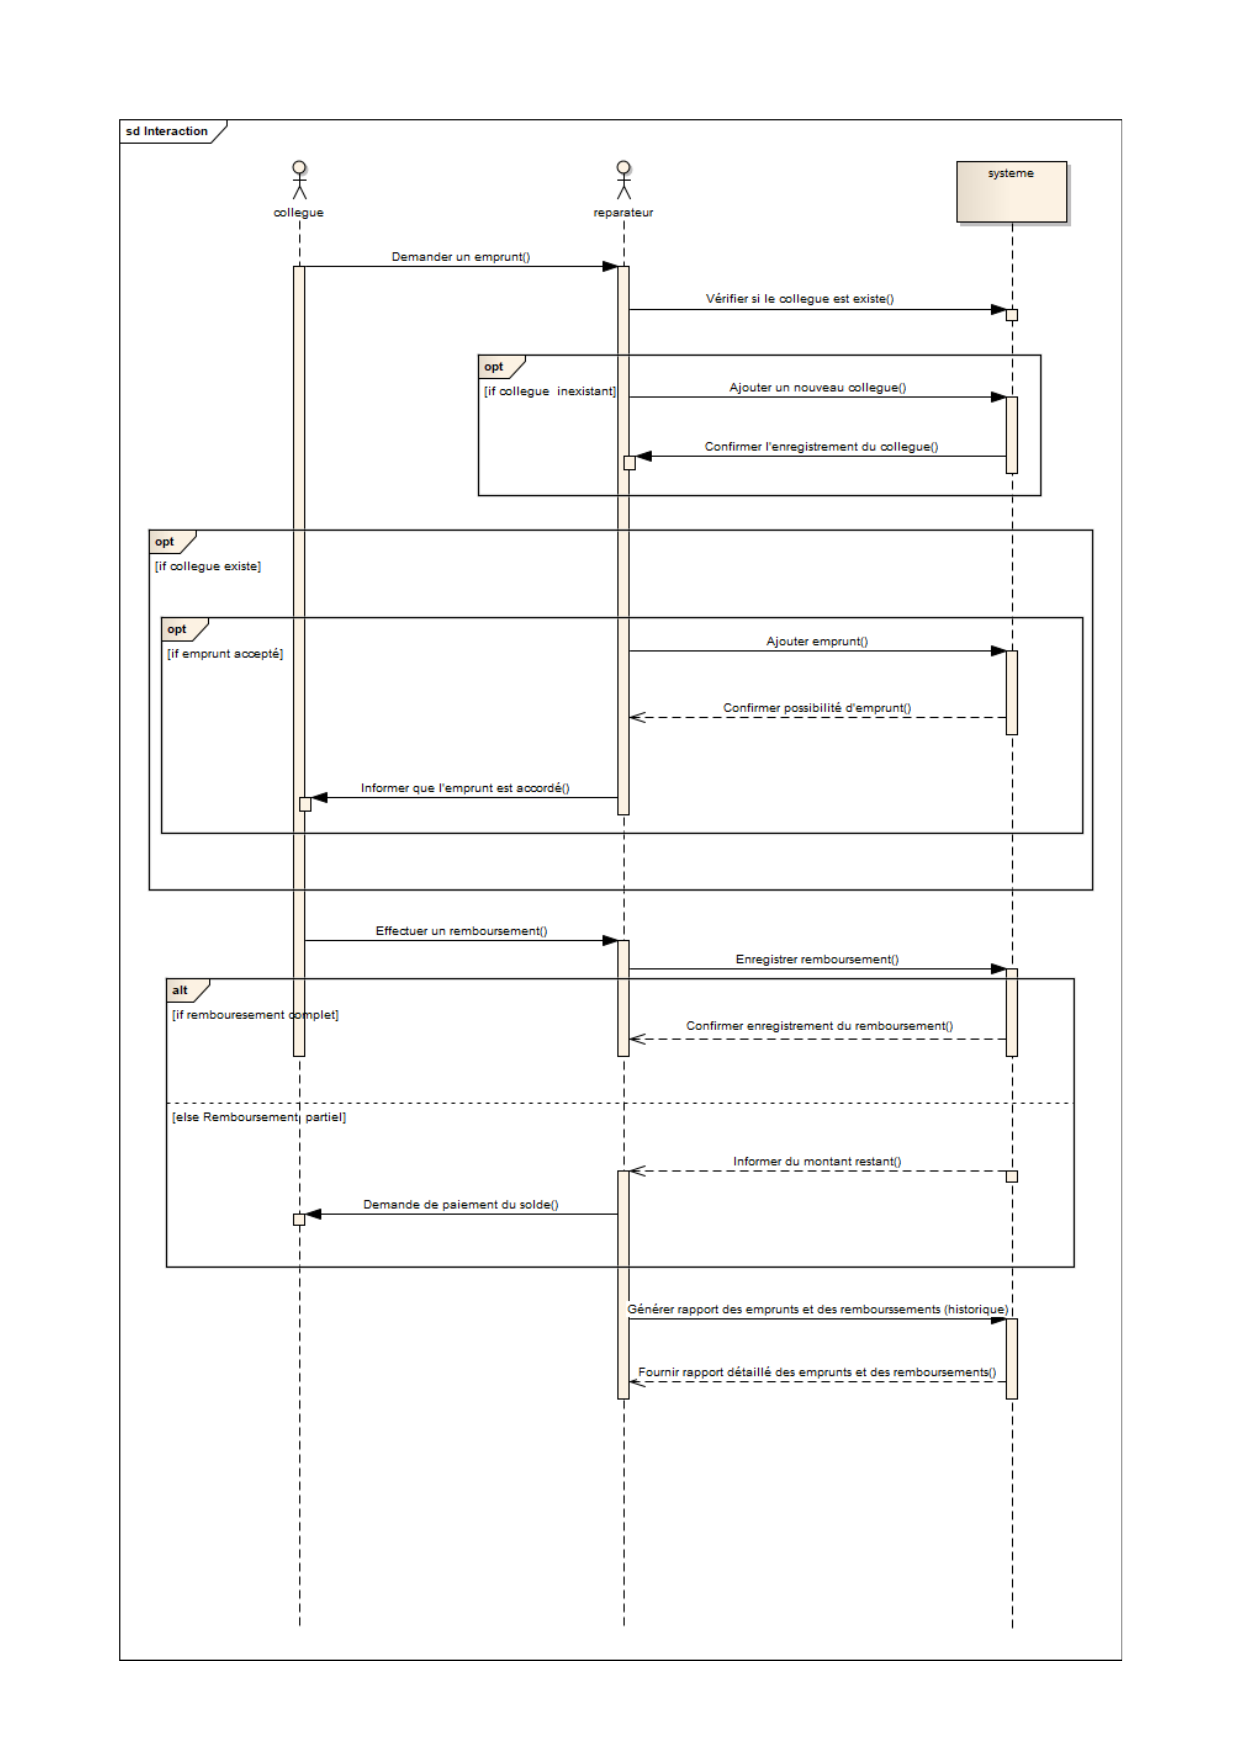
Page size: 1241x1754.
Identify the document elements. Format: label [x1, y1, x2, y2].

picture [118, 118, 1123, 1661]
